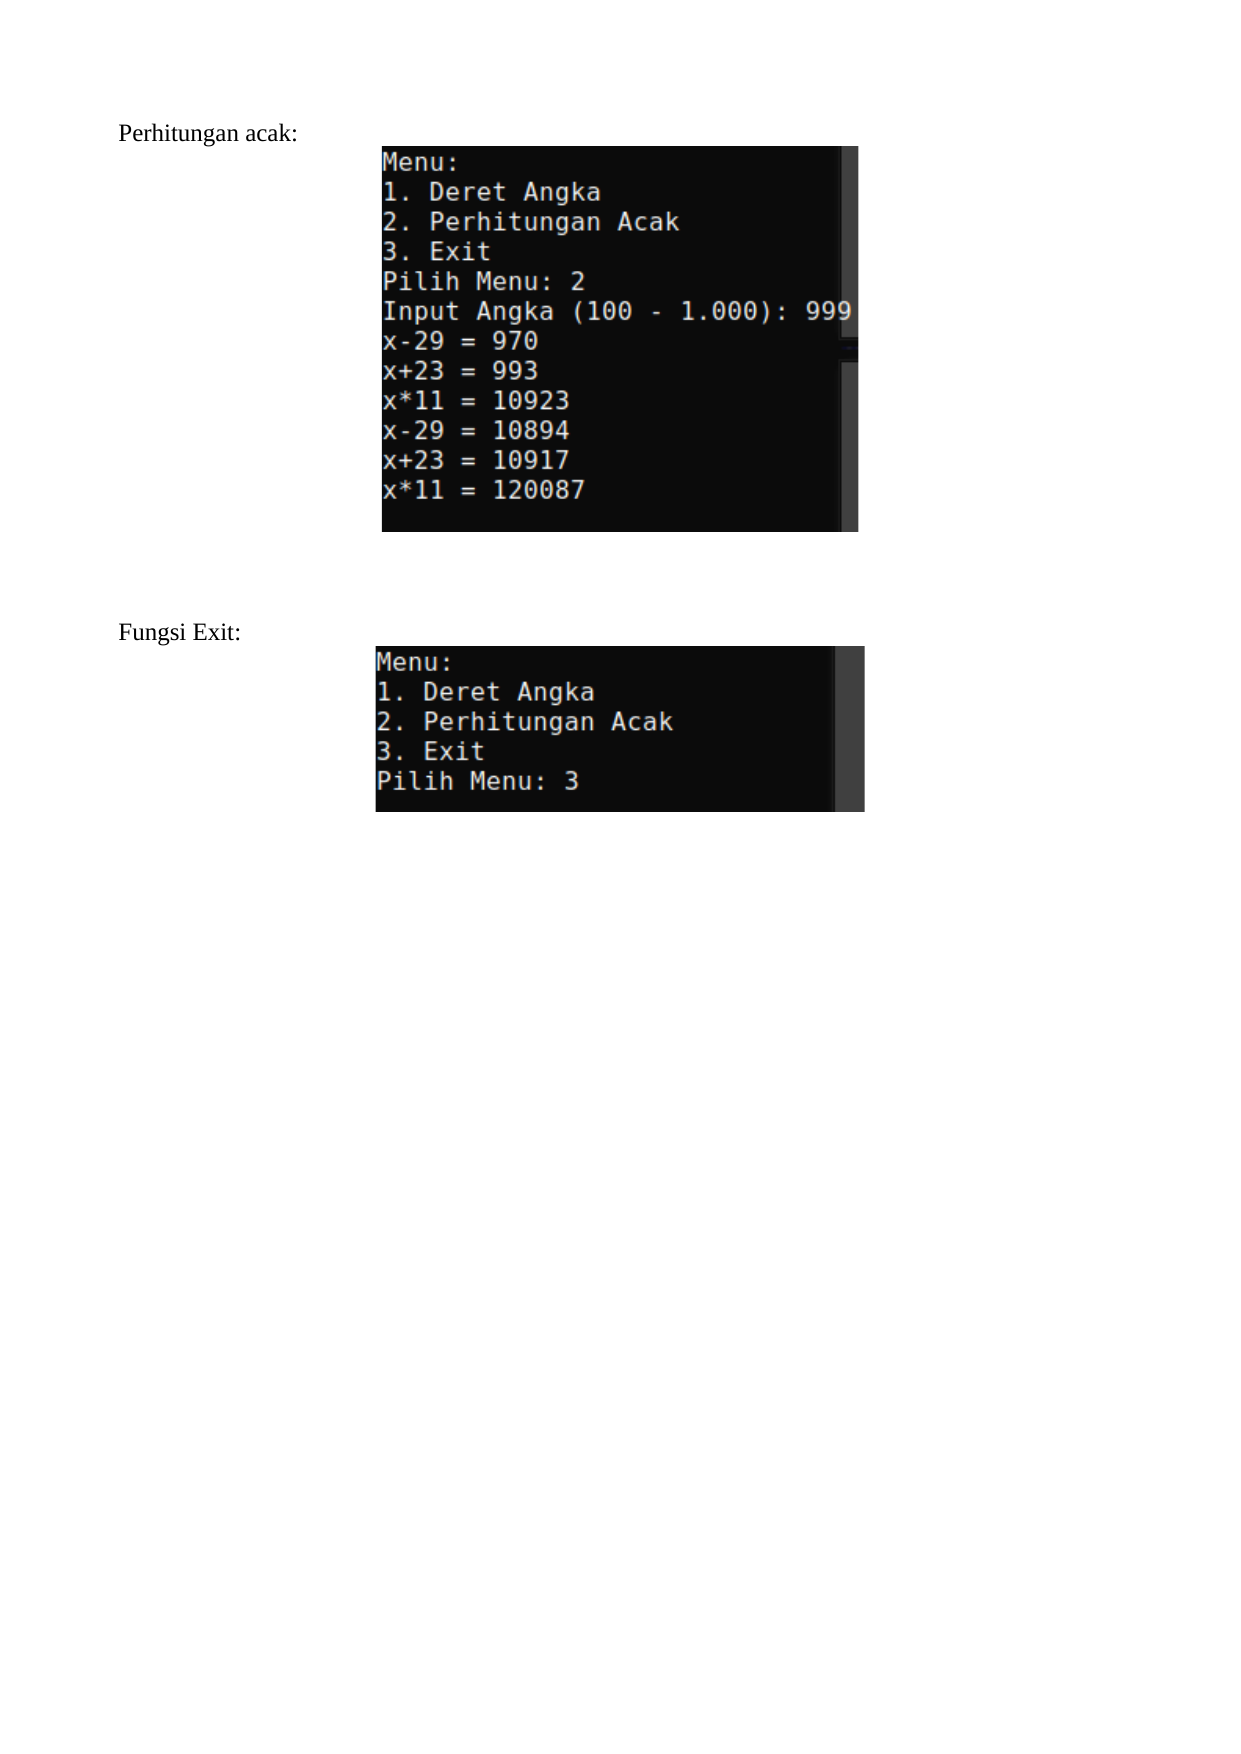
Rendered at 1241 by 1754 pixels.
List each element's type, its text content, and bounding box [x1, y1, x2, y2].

text Fungsi Exit: [118, 617, 1122, 646]
picture [381, 146, 859, 532]
text Perhitungan acak: [118, 118, 1122, 147]
picture [375, 646, 865, 812]
